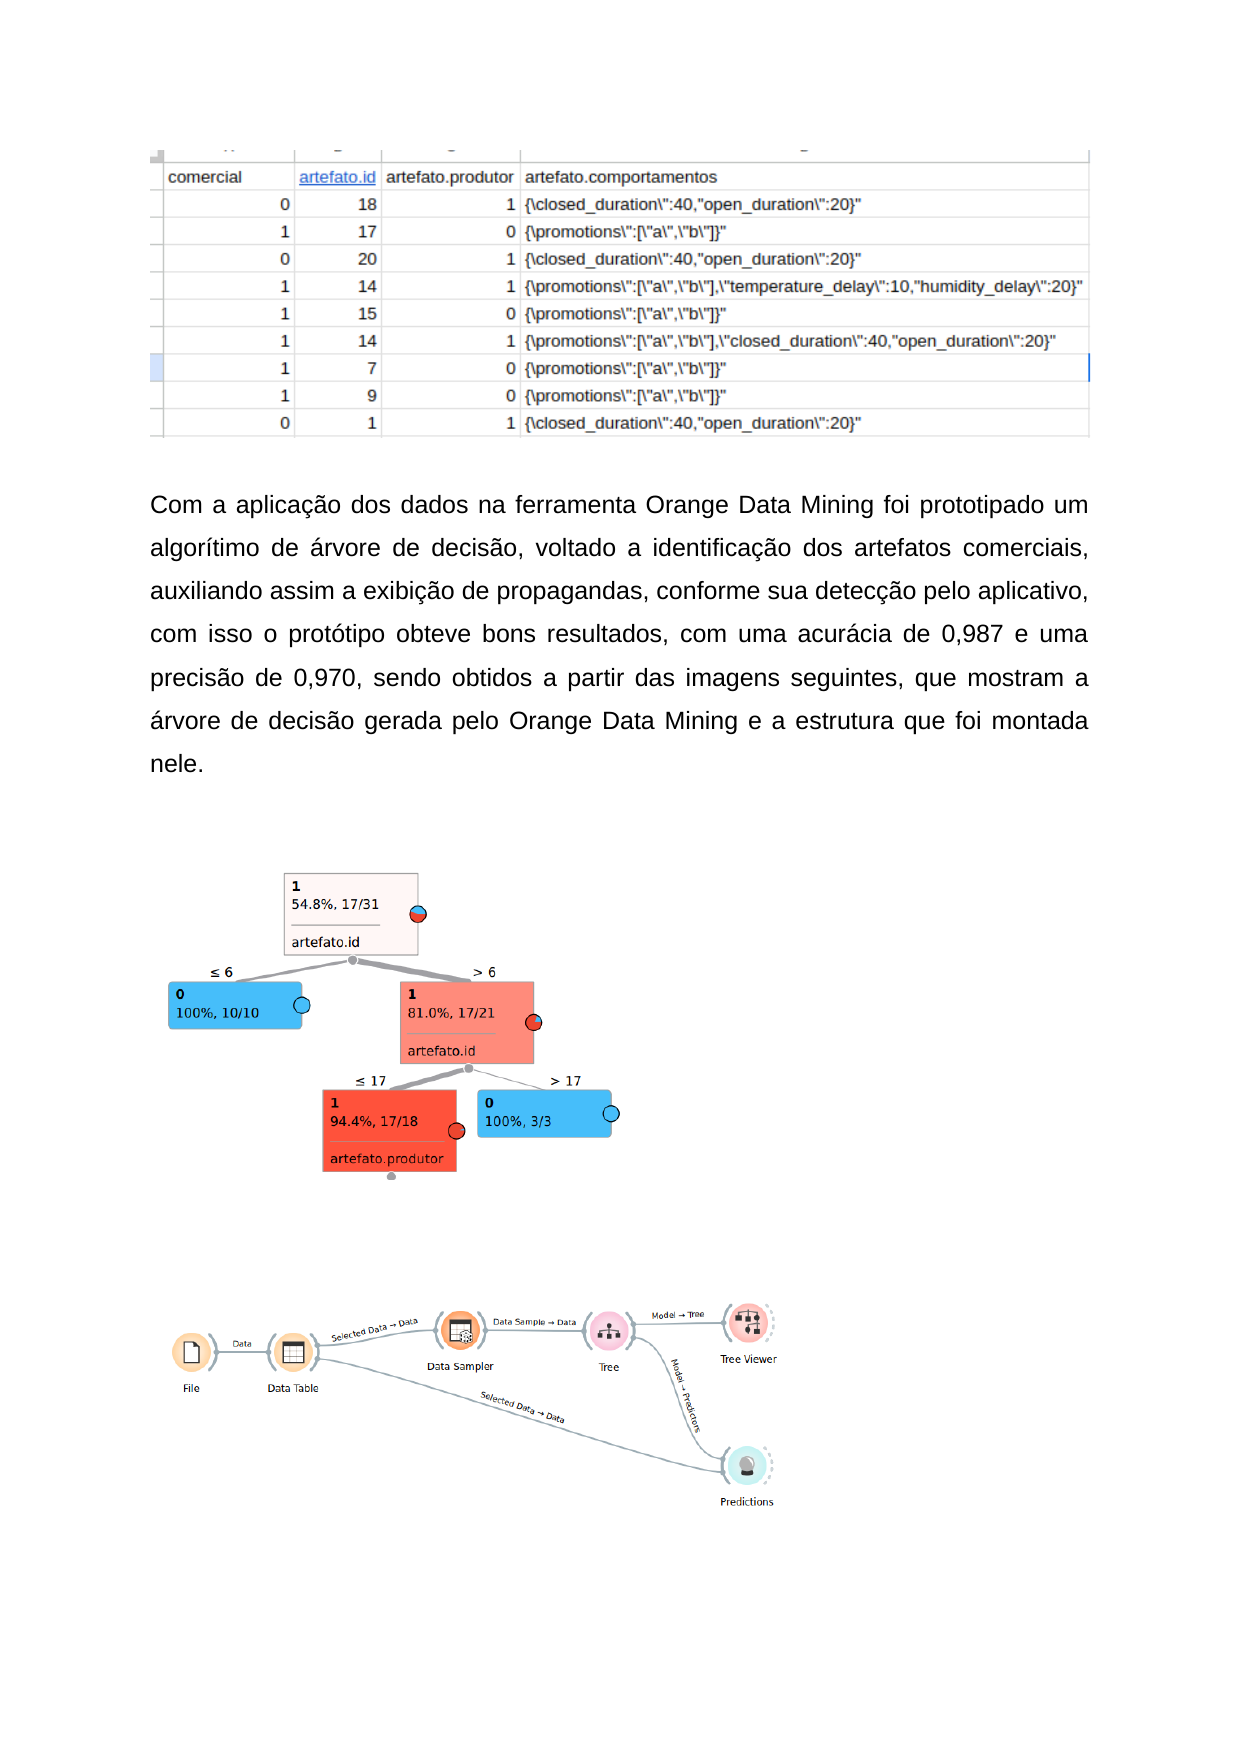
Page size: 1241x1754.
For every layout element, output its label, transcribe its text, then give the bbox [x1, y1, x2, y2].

picture [150, 150, 1091, 438]
picture [153, 824, 638, 1180]
picture [150, 1270, 842, 1531]
text Com a aplicação dos dados na ferramenta Orange Data Mining foi prototipado um algorítimo de árvore de decisão, voltado a identificação dos artefatos comerciais, auxiliando assim a exibição de propagandas, conforme sua detecção pelo aplicativo, com isso o protótipo obteve bons resultados, com uma acurácia de 0,987 e uma precisão de 0,970, sendo obtidos a partir das imagens seguintes, que mostram a árvore de decisão gerada pelo Orange Data Mining e a estrutura que foi montada nele. [150, 490, 1090, 778]
